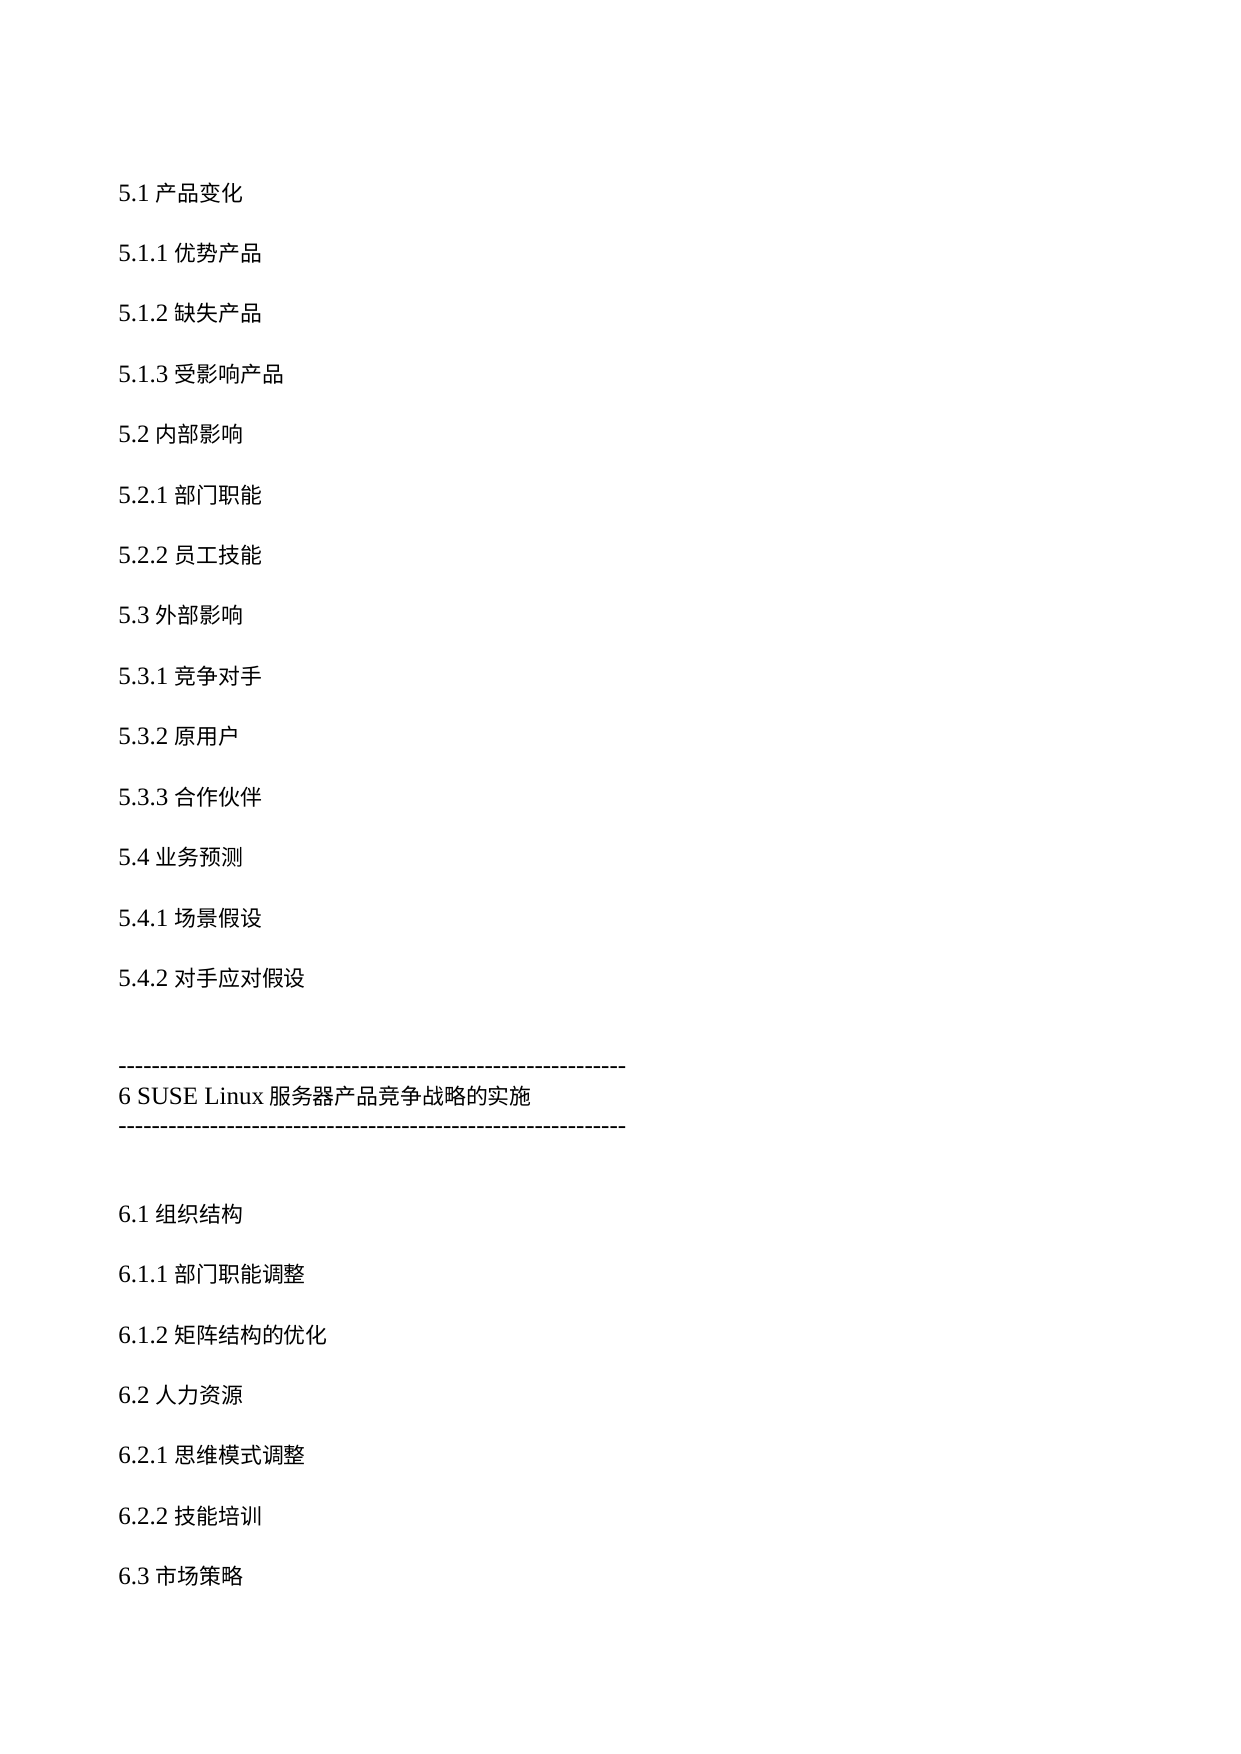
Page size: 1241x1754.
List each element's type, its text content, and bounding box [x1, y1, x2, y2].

text 6.2.2 技能培训 [118, 1499, 1122, 1531]
text 5.2.2 员工技能 [118, 538, 1122, 570]
text 5.3 外部影响 [118, 598, 1122, 630]
text 5.2.1 部门职能 [118, 478, 1122, 509]
text 6.1.2 矩阵结构的优化 [118, 1318, 1122, 1349]
text 5.1.2 缺失产品 [118, 296, 1122, 328]
text 5.4 业务预测 [118, 840, 1122, 872]
text 6.1.1 部门职能调整 [118, 1257, 1122, 1289]
text 5.3.3 合作伙伴 [118, 780, 1122, 811]
text ------------------------------------------------------------- [118, 1111, 1122, 1139]
text ------------------------------------------------------------- [118, 1050, 1122, 1079]
text 5.4.1 场景假设 [118, 901, 1122, 932]
text 5.3.1 竞争对手 [118, 659, 1122, 691]
text 6.2 人力资源 [118, 1378, 1122, 1410]
text 6.3 市场策略 [118, 1559, 1122, 1591]
text 5.2 内部影响 [118, 417, 1122, 449]
text 5.1 产品变化 [118, 176, 1122, 207]
text 6 SUSE Linux服务器产品竞争战略的实施 [118, 1079, 1122, 1111]
text 6.1 组织结构 [118, 1197, 1122, 1228]
text 5.1.1 优势产品 [118, 236, 1122, 268]
text 5.4.2 对手应对假设 [118, 961, 1122, 993]
text 5.1.3 受影响产品 [118, 357, 1122, 388]
text 5.3.2 原用户 [118, 719, 1122, 751]
text 6.2.1 思维模式调整 [118, 1438, 1122, 1470]
